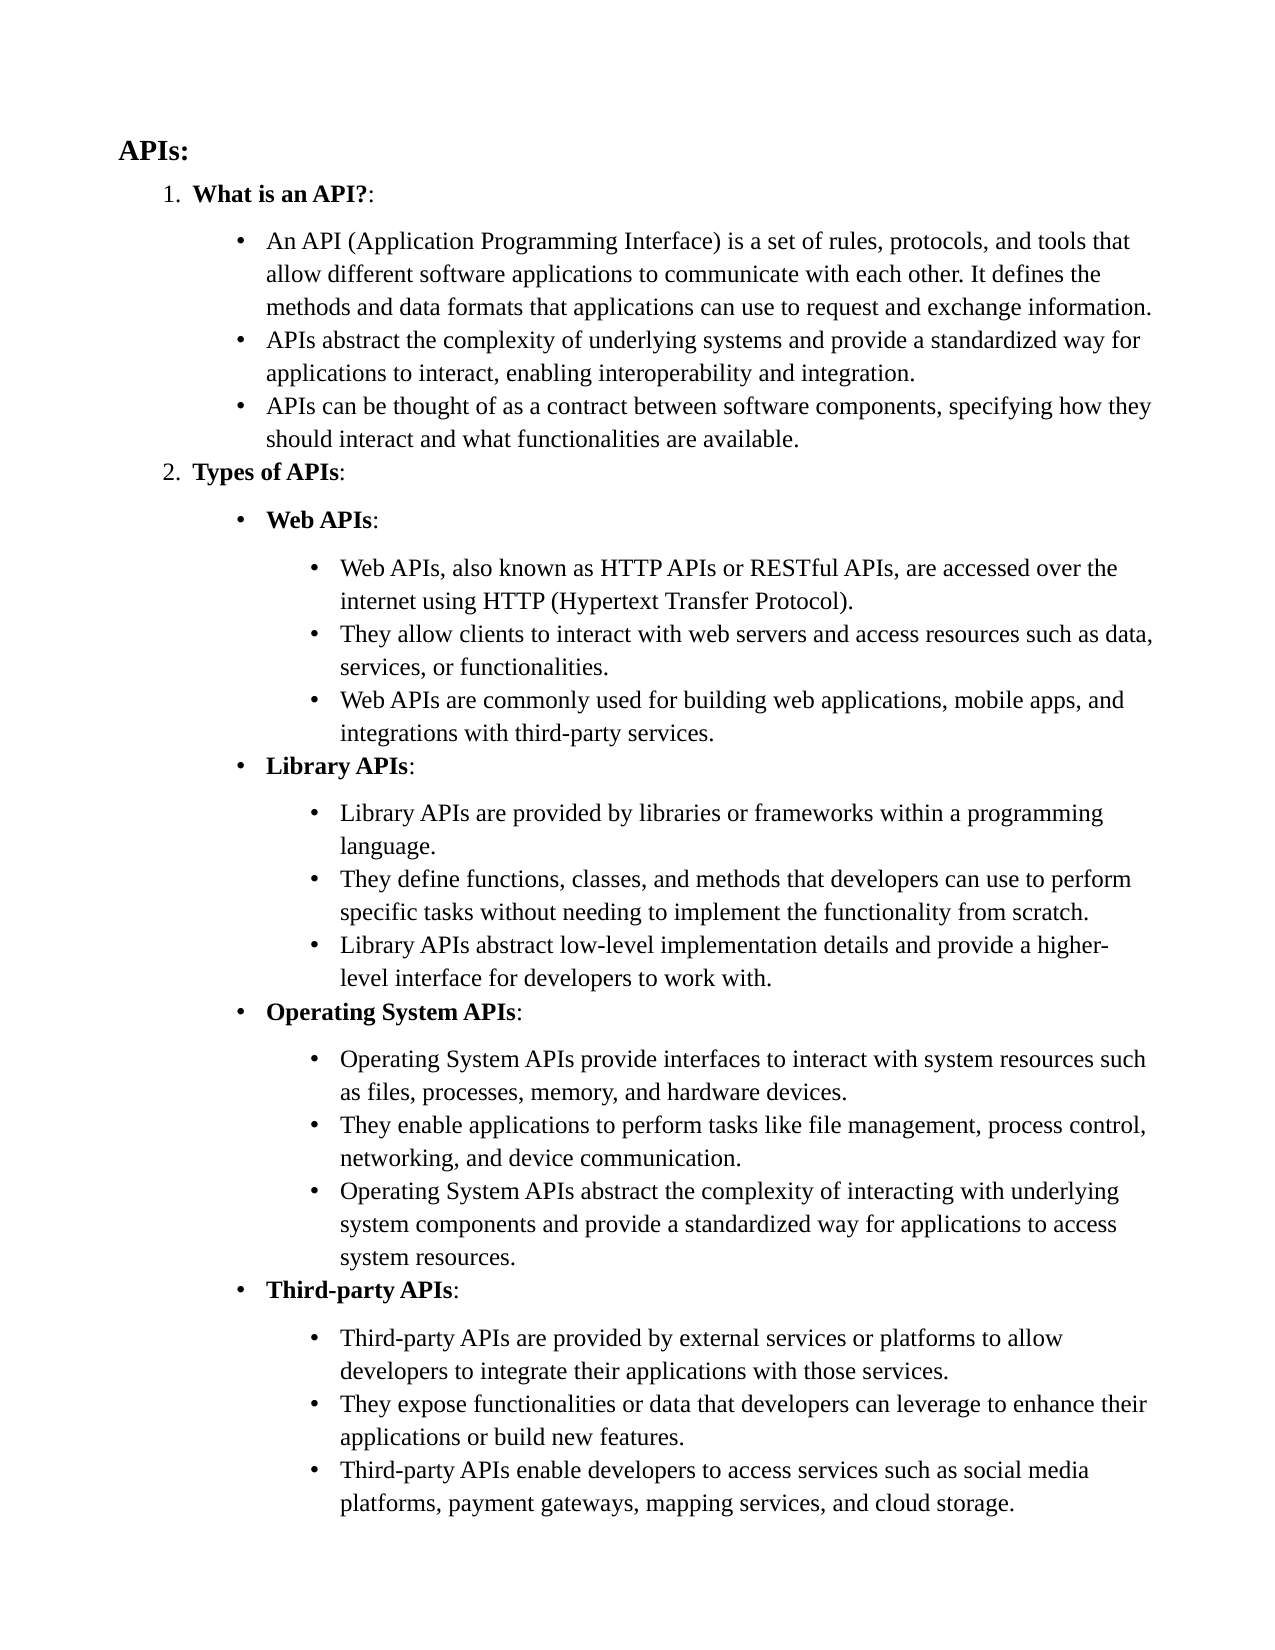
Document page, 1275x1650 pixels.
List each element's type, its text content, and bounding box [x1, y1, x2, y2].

subtitle APIs: [118, 133, 1157, 166]
list An API (Application Programming Interface) is a set of rules, protocols, and tools that allow different software applications to communicate with each other. It defines the methods and data formats that applications can use to request and exchange information. [236, 226, 1157, 321]
list They enable applications to perform tasks like file management, process control, networking, and device communication. [310, 1110, 1157, 1172]
list Web APIs are commonly used for building web applications, mobile apps, and integrations with third-party services. [310, 685, 1157, 747]
list Operating System APIs: [236, 997, 1157, 1025]
list Web APIs, also known as HTTP APIs or RESTful APIs, are accessed over the internet using HTTP (Hypertext Transfer Protocol). [310, 553, 1157, 614]
list Types of APIs: [162, 457, 1157, 486]
list Third-party APIs are provided by external services or platforms to allow developers to integrate their applications with those services. [310, 1323, 1157, 1385]
list Operating System APIs provide interfaces to interact with system resources such as files, processes, memory, and hardware devices. [310, 1044, 1157, 1106]
list Library APIs are provided by libraries or frameworks within a programming language. [310, 798, 1157, 860]
list They define functions, classes, and methods that developers can use to perform specific tasks without needing to implement the functionality from scratch. [310, 864, 1157, 926]
list Library APIs abstract low-level implementation details and provide a higher-level interface for developers to work with. [310, 931, 1157, 992]
list APIs abstract the complexity of underlying systems and provide a standardized way for applications to interact, enabling interoperability and integration. [236, 325, 1157, 387]
list Third-party APIs: [236, 1275, 1157, 1304]
list Library APIs: [236, 751, 1157, 779]
list APIs can be thought of as a contract between software components, specifying how they should interact and what functionalities are available. [236, 391, 1157, 453]
list They expose functionalities or data that developers can leverage to enhance their applications or build new features. [310, 1389, 1157, 1451]
list What is an API?: [162, 179, 1157, 207]
list Operating System APIs abstract the complexity of interacting with underlying system components and provide a standardized way for applications to access system resources. [310, 1176, 1157, 1271]
list They allow clients to interact with web servers and access resources such as data, services, or functionalities. [310, 619, 1157, 681]
list Third-party APIs enable developers to access services such as social media platforms, payment gateways, mapping services, and cloud storage. [310, 1455, 1157, 1517]
list Web APIs: [236, 505, 1157, 534]
